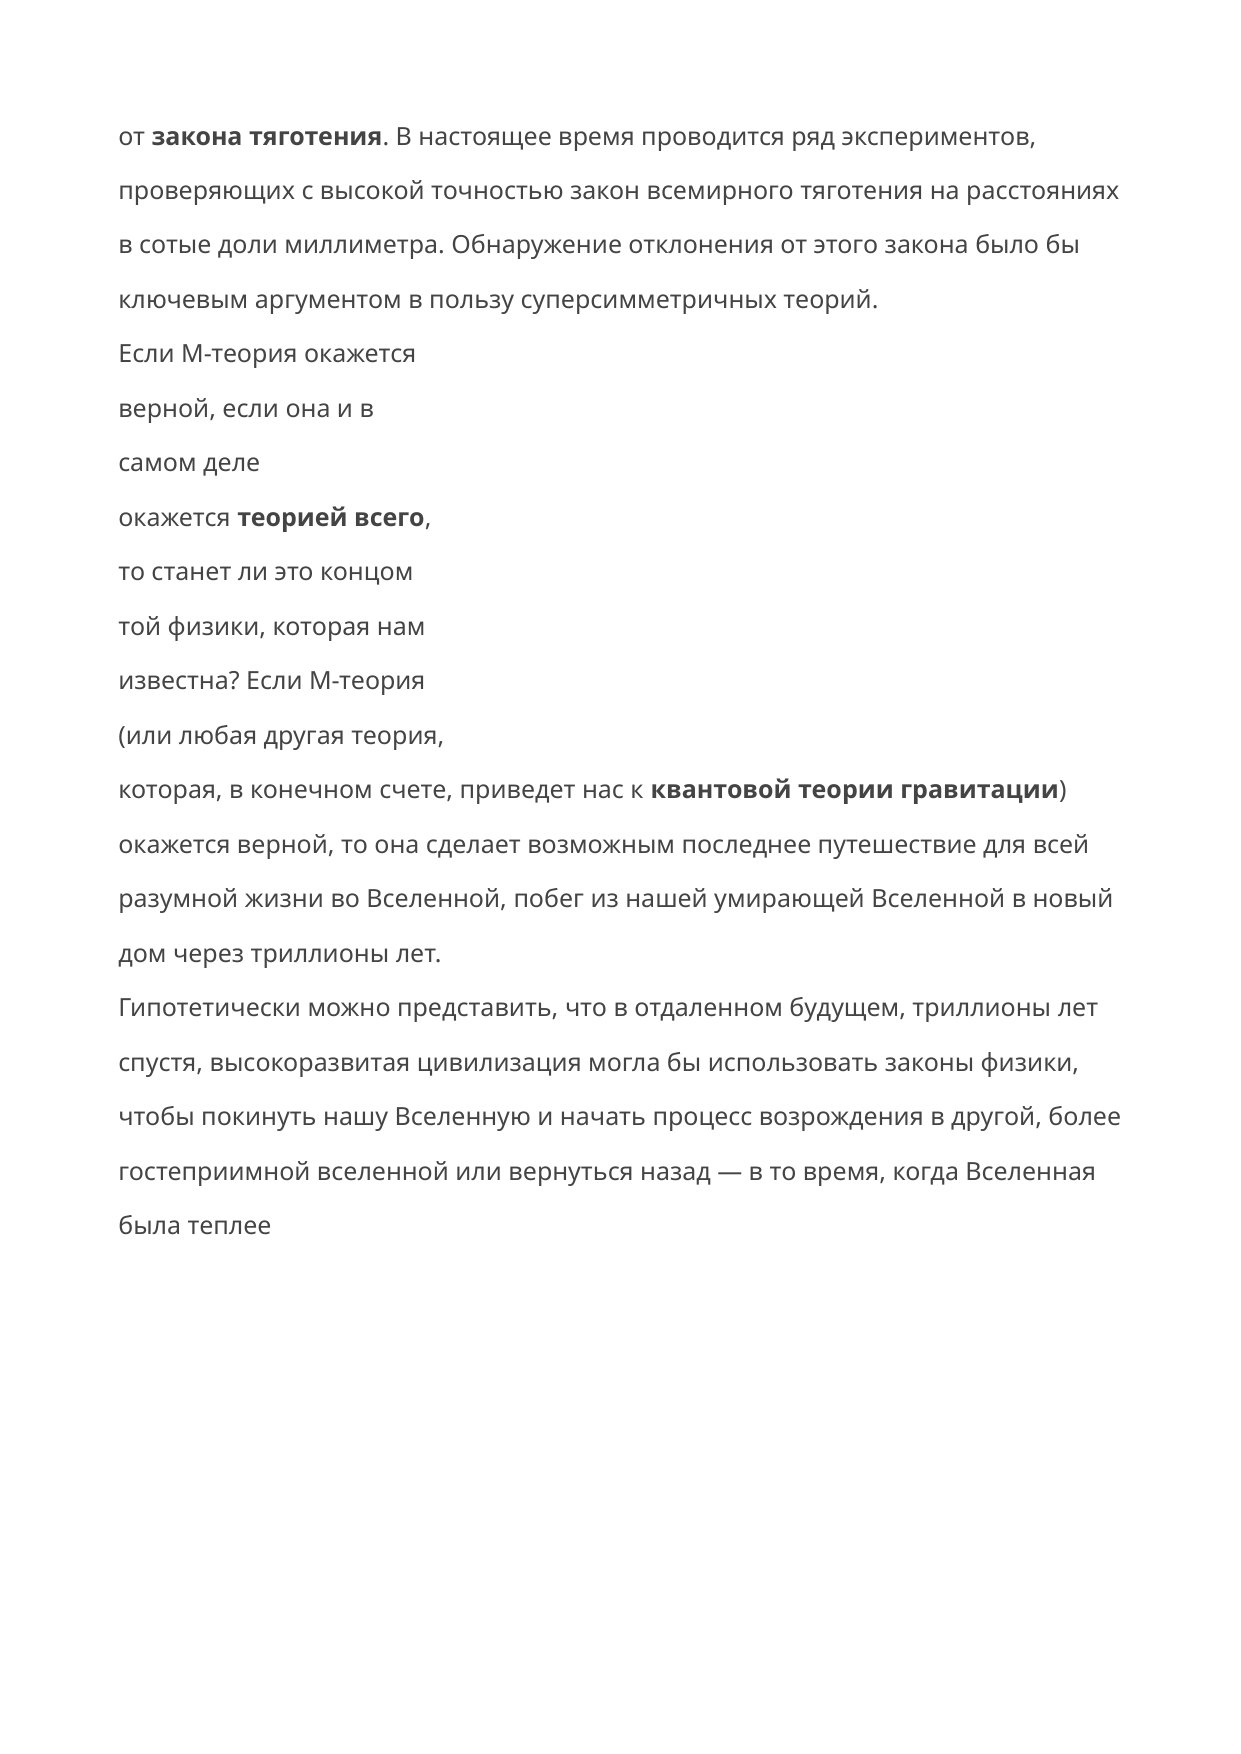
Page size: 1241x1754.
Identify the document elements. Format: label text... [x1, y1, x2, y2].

text Если М-теория окажется верной, если она и в самом деле окажется теорией всего, то станет ли это концом той физики, которая нам известна? Если М-теория (или любая другая теория, которая, в конечном счете, приведет нас к квантовой теории гравитации) окажется верной, то она сделает возможным последнее путешествие для всей разумной жизни во Вселенной, побег из нашей умирающей Вселенной в новый дом через триллионы лет. [118, 336, 1122, 969]
text от закона тяготения. В настоящее время проводится ряд экспериментов, проверяющих с высокой точностью закон всемирного тяготения на расстояниях в сотые доли миллиметра. Обнаружение отклонения от этого закона было бы ключевым аргументом в пользу суперсимметричных теорий. [118, 118, 1122, 316]
text Гипотетически можно представить, что в отдаленном будущем, триллионы лет спустя, высокоразвитая цивилизация могла бы использовать законы физики, чтобы покинуть нашу Вселенную и начать процесс возрождения в другой, более гостеприимной вселенной или вернуться назад — в то время, когда Вселенная была теплее [118, 990, 1122, 1242]
